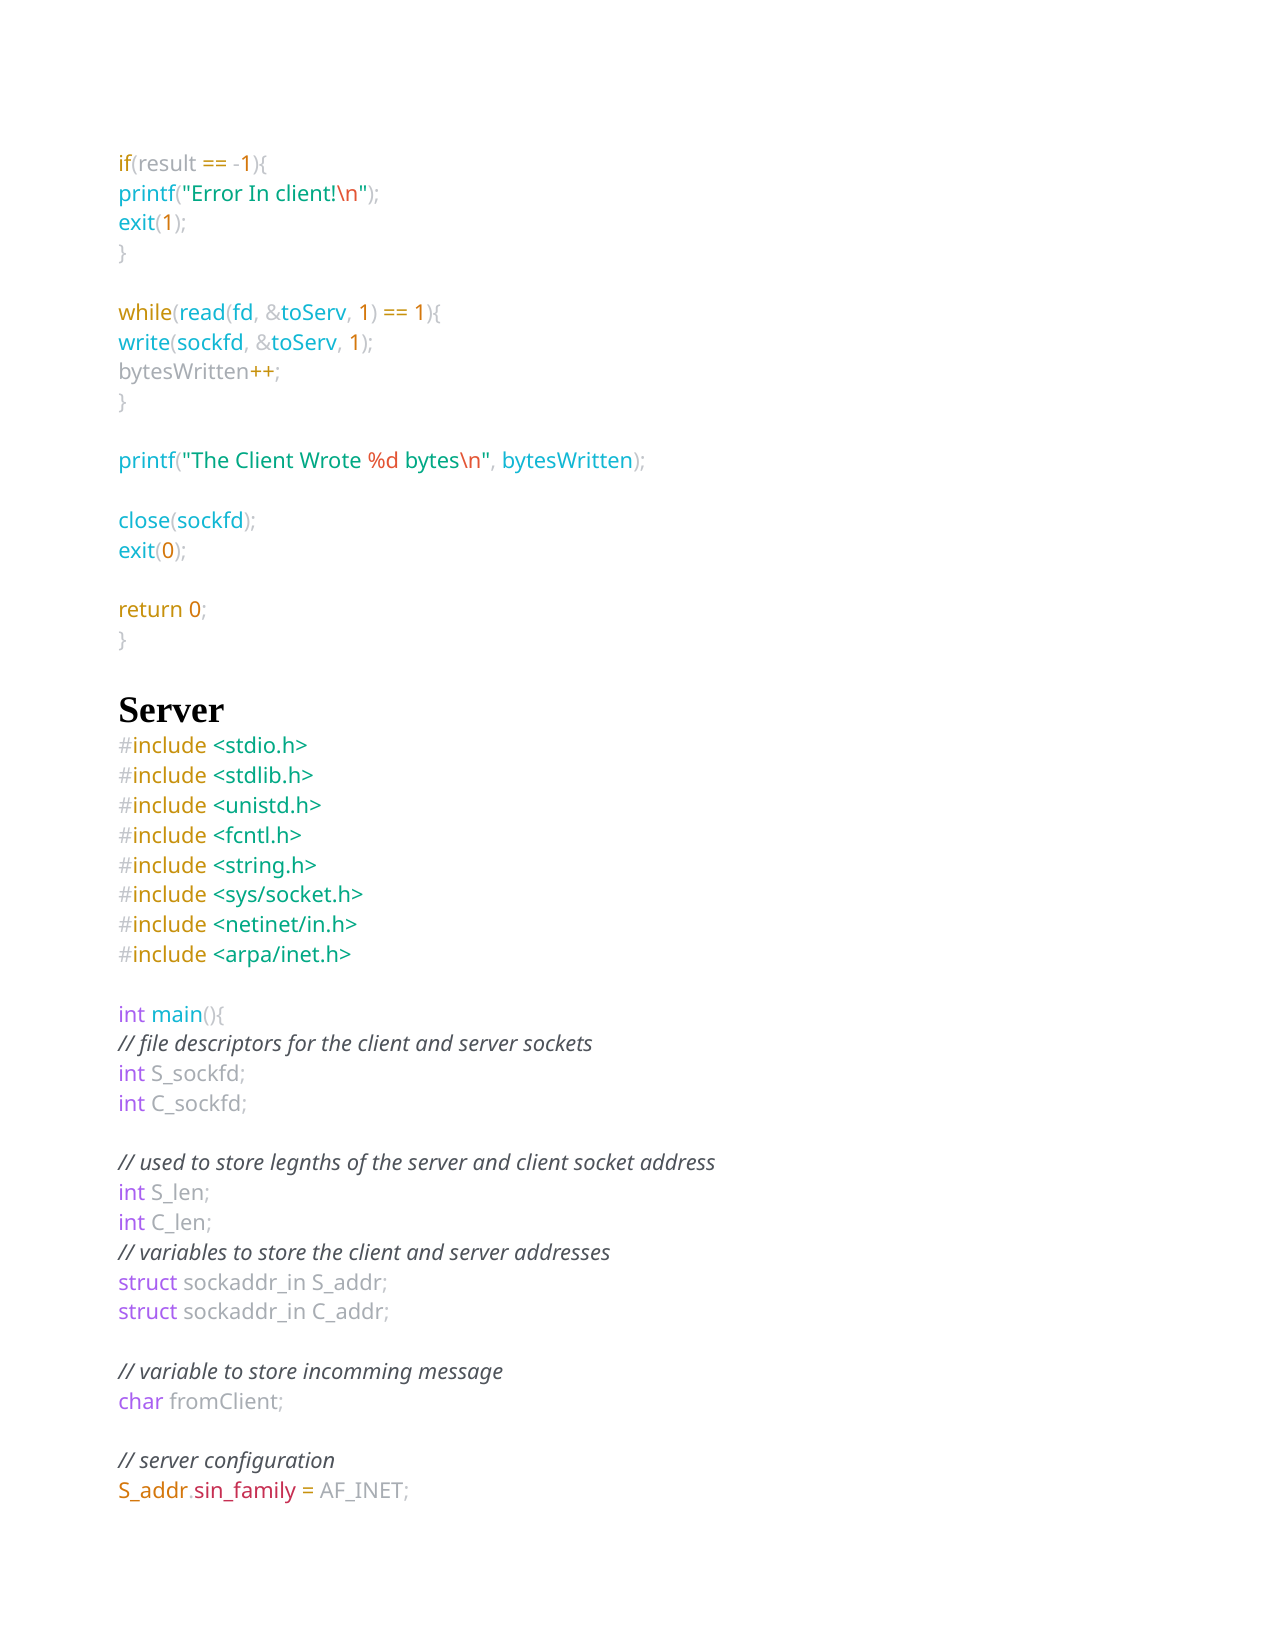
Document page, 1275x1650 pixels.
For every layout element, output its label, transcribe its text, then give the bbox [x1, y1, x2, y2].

text #include <sys/socket.h> [118, 879, 1157, 909]
text } [118, 624, 1157, 654]
text if(result == -1){ [118, 148, 1157, 178]
text } [118, 237, 1157, 267]
text #include <string.h> [118, 850, 1157, 879]
text int S_sockfd; [118, 1058, 1157, 1088]
text #include <unistd.h> [118, 790, 1157, 820]
text #include <arpa/inet.h> [118, 939, 1157, 969]
text while(read(fd, &toServ, 1) == 1){ [118, 297, 1157, 326]
text exit(0); [118, 535, 1157, 564]
text int main(){ [118, 998, 1157, 1028]
text #include <netinet/in.h> [118, 909, 1157, 939]
text int S_len; [118, 1177, 1157, 1207]
text bytesWritten++; [118, 356, 1157, 386]
text close(sockfd); [118, 505, 1157, 535]
text // variables to store the client and server addresses [118, 1237, 1157, 1267]
text return 0; [118, 594, 1157, 624]
text #include <fcntl.h> [118, 820, 1157, 850]
text int C_sockfd; [118, 1088, 1157, 1118]
text write(sockfd, &toServ, 1); [118, 326, 1157, 356]
text exit(1); [118, 207, 1157, 237]
text #include <stdio.h> [118, 731, 1157, 760]
text printf("The Client Wrote %d bytes\n", bytesWritten); [118, 446, 1157, 475]
text Server [118, 687, 1157, 731]
text // server configuration [118, 1445, 1157, 1475]
text printf("Error In client!\n"); [118, 178, 1157, 207]
text // variable to store incomming message [118, 1356, 1157, 1386]
text } [118, 386, 1157, 416]
text #include <stdlib.h> [118, 760, 1157, 790]
text int C_len; [118, 1207, 1157, 1237]
text S_addr.sin_family = AF_INET; [118, 1475, 1157, 1505]
text // file descriptors for the client and server sockets [118, 1028, 1157, 1058]
text struct sockaddr_in C_addr; [118, 1296, 1157, 1326]
text struct sockaddr_in S_addr; [118, 1267, 1157, 1296]
text char fromClient; [118, 1386, 1157, 1415]
text // used to store legnths of the server and client socket address [118, 1147, 1157, 1177]
